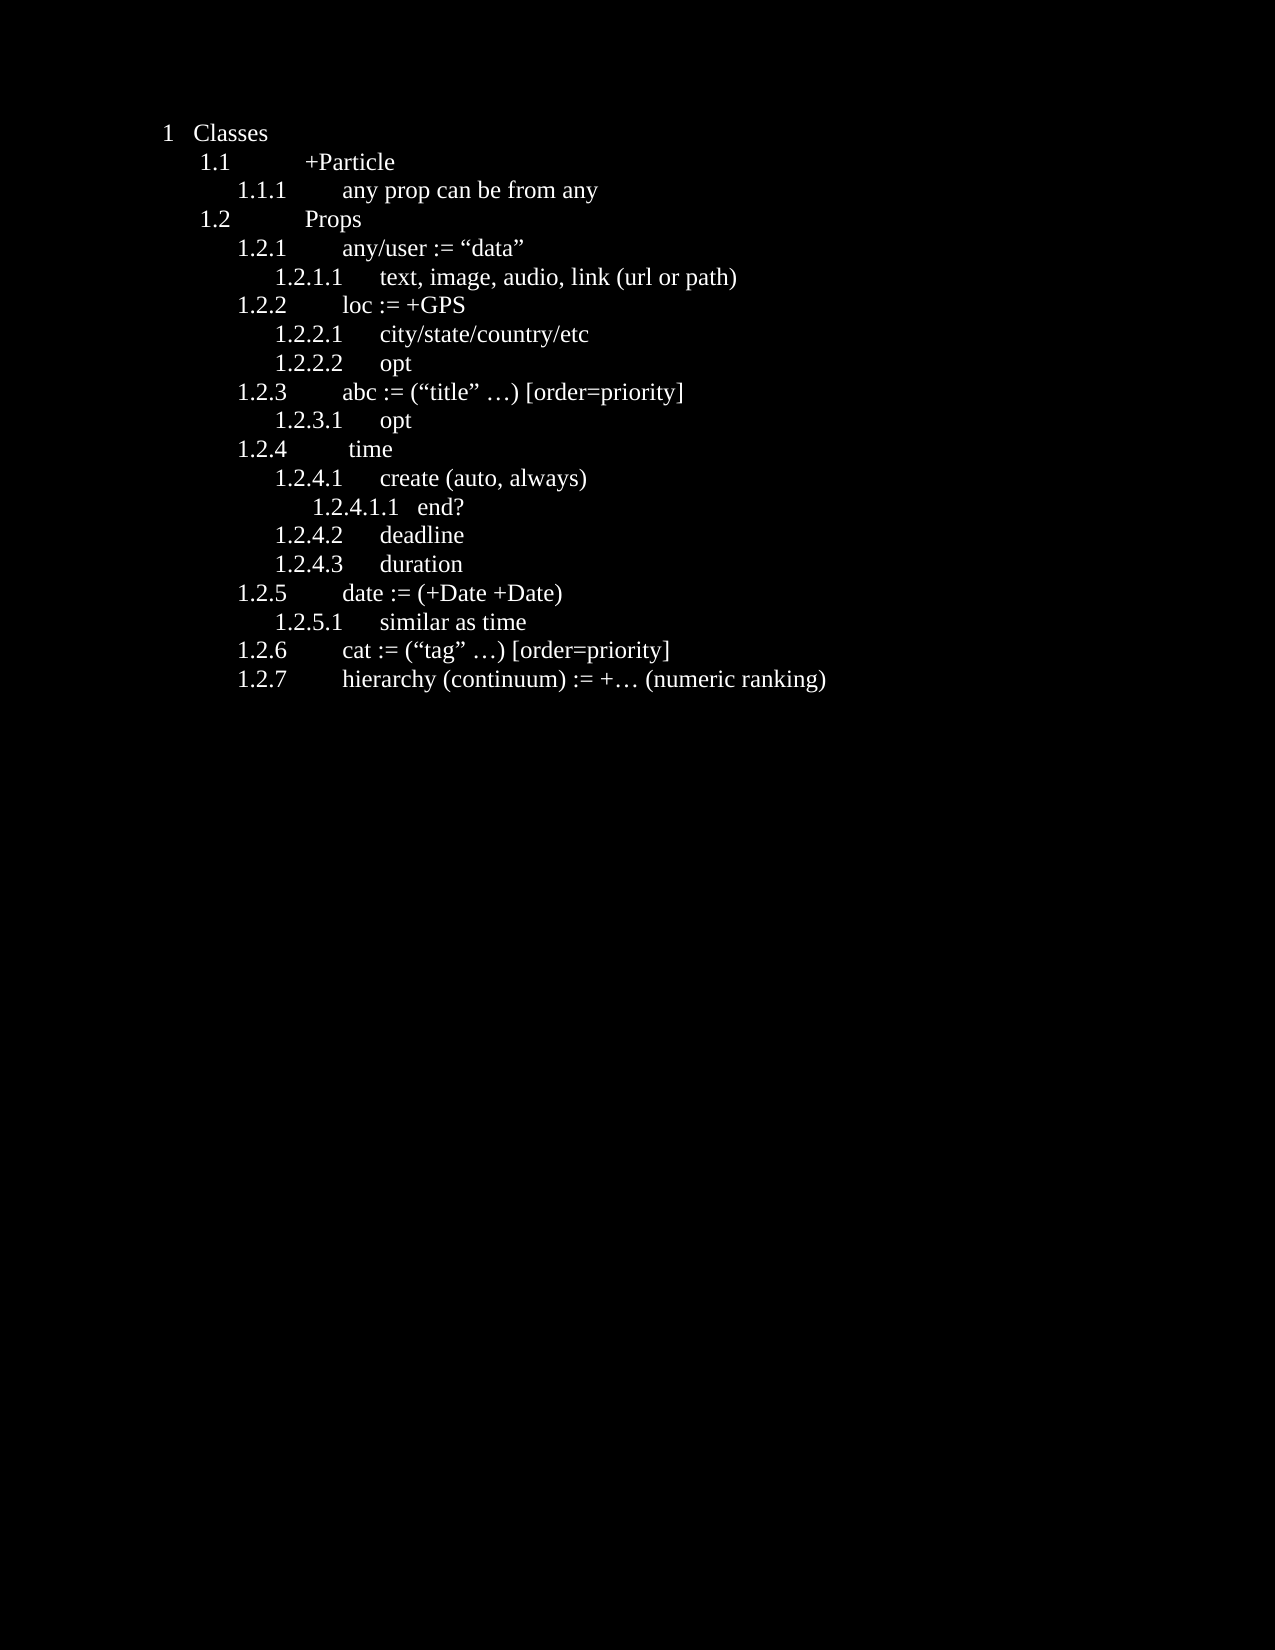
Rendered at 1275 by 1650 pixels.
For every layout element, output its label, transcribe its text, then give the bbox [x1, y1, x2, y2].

list any/user := “data” [231, 233, 1157, 262]
list text, image, audio, link (url or path) [268, 262, 1157, 291]
list create (auto, always) [268, 463, 1157, 492]
list any prop can be from any [231, 176, 1157, 204]
list +Particle [193, 147, 1157, 176]
list time [231, 434, 1157, 463]
list date := (+Date +Date) [231, 578, 1157, 607]
list end? [306, 492, 1157, 521]
list cat := (“tag” …) [order=priority] [231, 636, 1157, 664]
list loc := +GPS [231, 291, 1157, 319]
list similar as time [268, 607, 1157, 636]
list Props [193, 204, 1157, 233]
list hierarchy (continuum) := +… (numeric ranking) [231, 664, 1157, 693]
list Classes [156, 118, 1157, 147]
list deadline [268, 521, 1157, 549]
list opt [268, 406, 1157, 434]
list opt [268, 348, 1157, 377]
list abc := (“title” …) [order=priority] [231, 377, 1157, 406]
list duration [268, 549, 1157, 578]
list city/state/country/etc [268, 319, 1157, 348]
